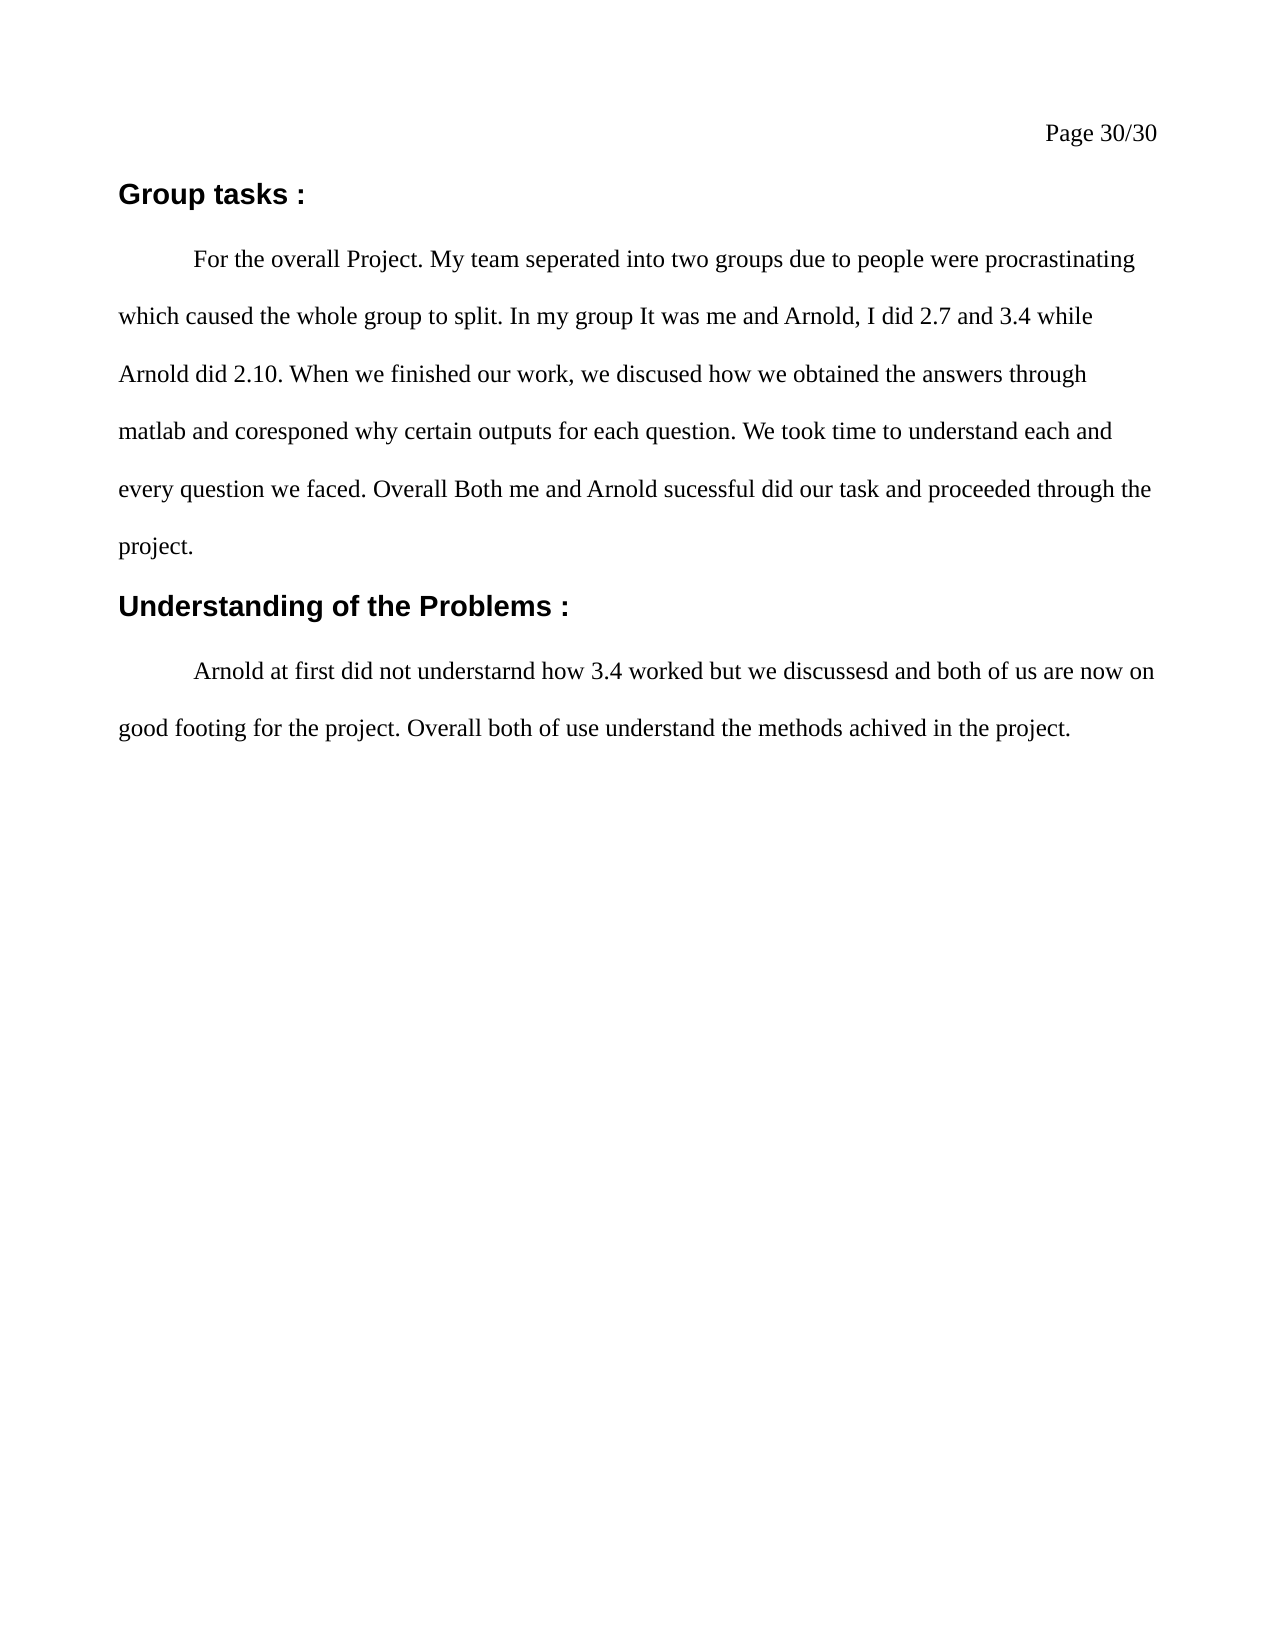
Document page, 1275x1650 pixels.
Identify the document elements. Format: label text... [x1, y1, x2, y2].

text Group tasks : [118, 177, 1157, 210]
text Arnold at first did not understarnd how 3.4 worked but we discussesd and both of us are now on good footing for the project. Overall both of use understand the methods achived in the project. [118, 656, 1157, 742]
text Understanding of the Problems : [118, 589, 1157, 622]
text For the overall Project. My team seperated into two groups due to people were procrastinating which caused the whole group to split. In my group It was me and Arnold, I did 2.7 and 3.4 while Arnold did 2.10. When we finished our work, we discused how we obtained the answers through matlab and coresponed why certain outputs for each question. We took time to understand each and every question we faced. Overall Both me and Arnold sucessful did our task and proceeded through the project. [118, 244, 1157, 560]
